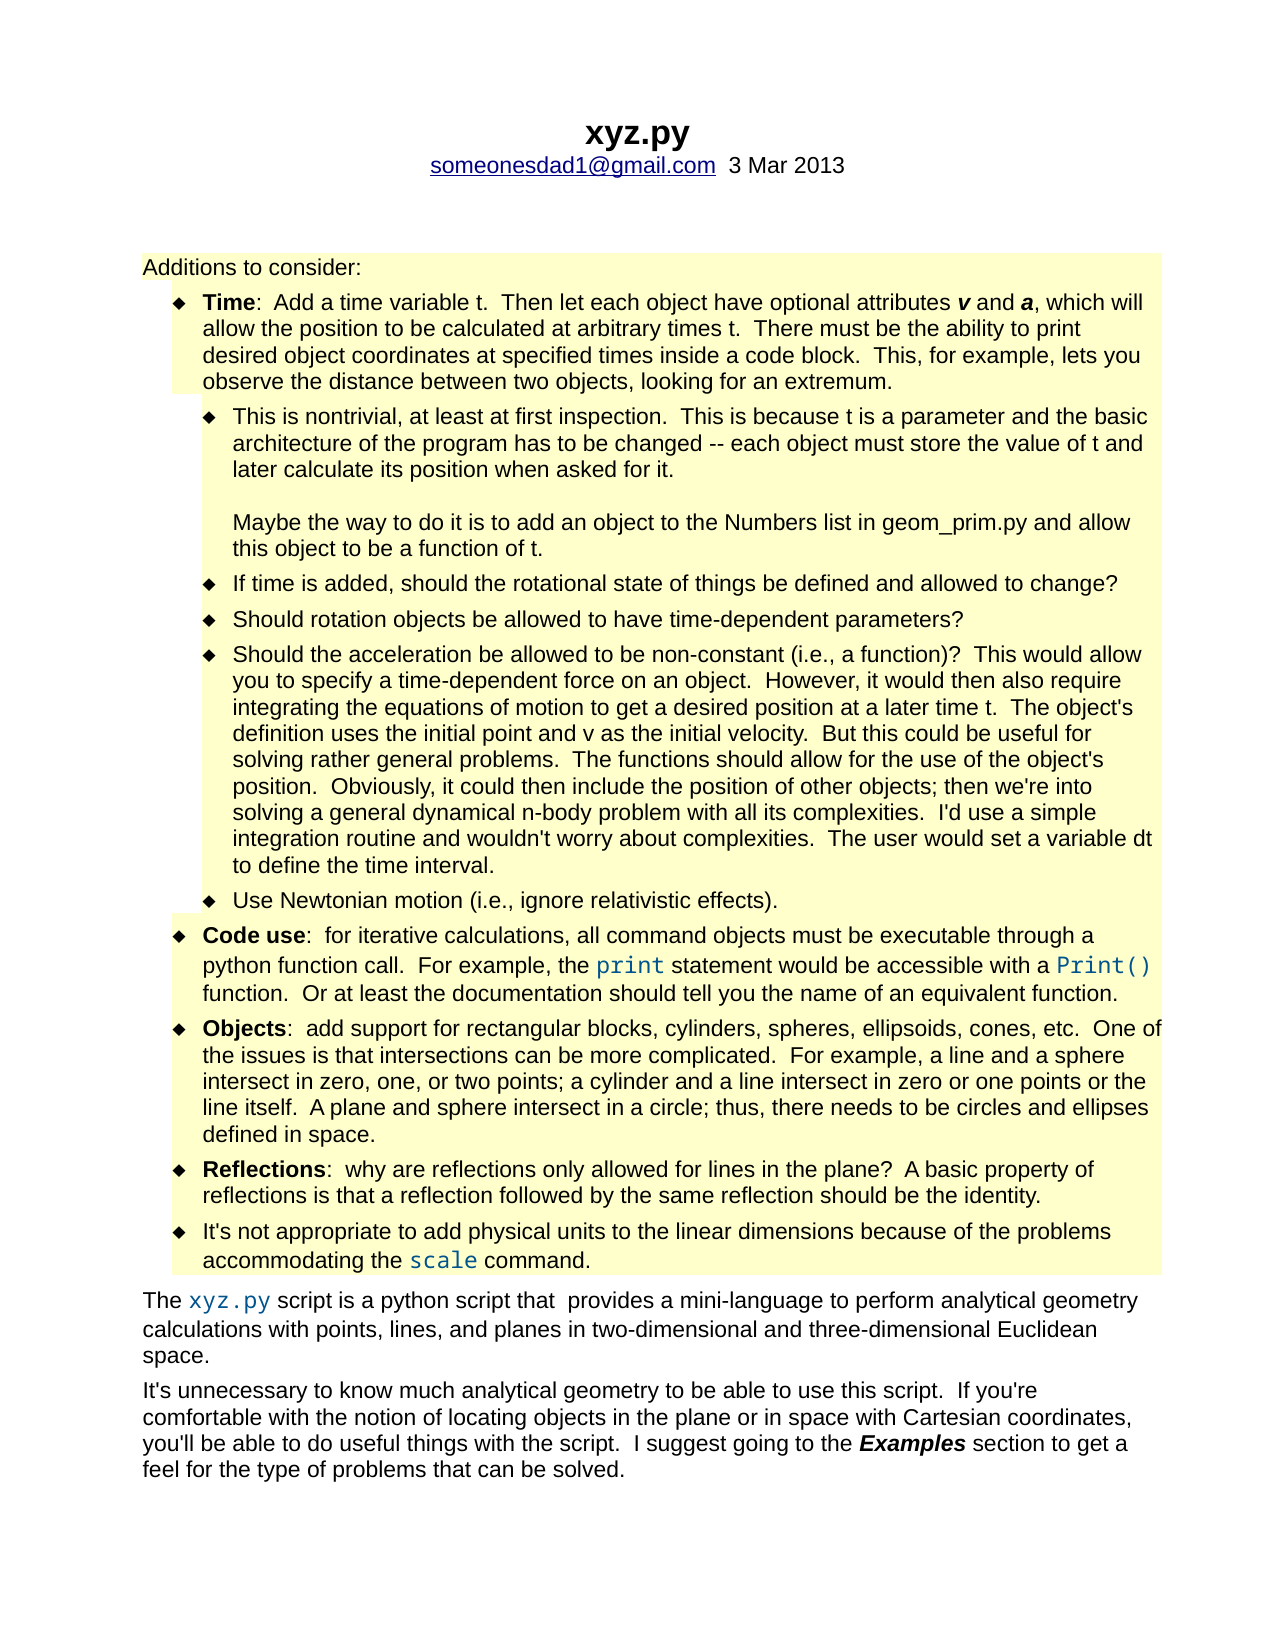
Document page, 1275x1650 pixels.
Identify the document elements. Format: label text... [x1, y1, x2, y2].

list Should rotation objects be allowed to have time-dependent parameters? [202, 606, 1162, 632]
subtitle someonesdad1@gmail.com 3 Mar 2013 [112, 152, 1162, 178]
list If time is added, should the rotational state of things be defined and allowed to change? [202, 570, 1162, 597]
list Code use: for iterative calculations, all command objects must be executable through a python function call. For example, the print statement would be accessible with a Print() function. Or at least the documentation should tell you the name of an equivalent function. [172, 922, 1162, 1006]
title xyz.py [112, 112, 1162, 152]
list Use Newtonian motion (i.e., ignore relativistic effects). [202, 887, 1162, 913]
list Objects: add support for rectangular blocks, cylinders, spheres, ellipsoids, cones, etc. One of the issues is that intersections can be more complicated. For example, a line and a sphere intersect in zero, one, or two points; a cylinder and a line intersect in zero or one points or the line itself. A plane and sphere intersect in a circle; thus, there needs to be circles and ellipses defined in space. [172, 1015, 1162, 1147]
list Time: Add a time variable t. Then let each object have optional attributes v and a, which will allow the position to be calculated at arbitrary times t. There must be the ability to print desired object coordinates at specified times inside a code block. This, for example, lets you observe the distance between two objects, looking for an extremum. [172, 289, 1162, 394]
list Reflections: why are reflections only allowed for lines in the plane? A basic property of reflections is that a reflection followed by the same reflection should be the identity. [172, 1156, 1162, 1209]
list It's not appropriate to add physical units to the linear dimensions because of the problems accommodating the scale command. [172, 1218, 1162, 1275]
text The xyz.py script is a python script that provides a mini-language to perform analytical geometry calculations with points, lines, and planes in two-dimensional and three-dimensional Euclidean space. [142, 1284, 1162, 1368]
text Additions to consider: [142, 253, 1162, 280]
list Should the acceleration be allowed to be non-constant (i.e., a function)? This would allow you to specify a time-dependent force on an object. However, it would then also require integrating the equations of motion to get a desired position at a later time t. The object's definition uses the initial point and v as the initial velocity. But this could be useful for solving rather general problems. The functions should allow for the use of the object's position. Obviously, it could then include the position of other objects; then we're into solving a general dynamical n-body problem with all its complexities. I'd use a simple integration routine and wouldn't worry about complexities. The user would set a variable dt to define the time interval. [202, 641, 1162, 878]
list This is nontrivial, at least at first inspection. This is because t is a parameter and the basic architecture of the program has to be changed -- each object must store the value of t and later calculate its position when asked for it. Maybe the way to do it is to add an object to the Numbers list in geom_prim.py and allow this object to be a function of t. [202, 403, 1162, 561]
text It's unnecessary to know much analytical geometry to be able to use this script. If you're comfortable with the notion of locating objects in the plane or in space with Cartesian coordinates, you'll be able to do useful things with the script. I suggest going to the Examples section to get a feel for the type of problems that can be solved. [142, 1377, 1162, 1483]
